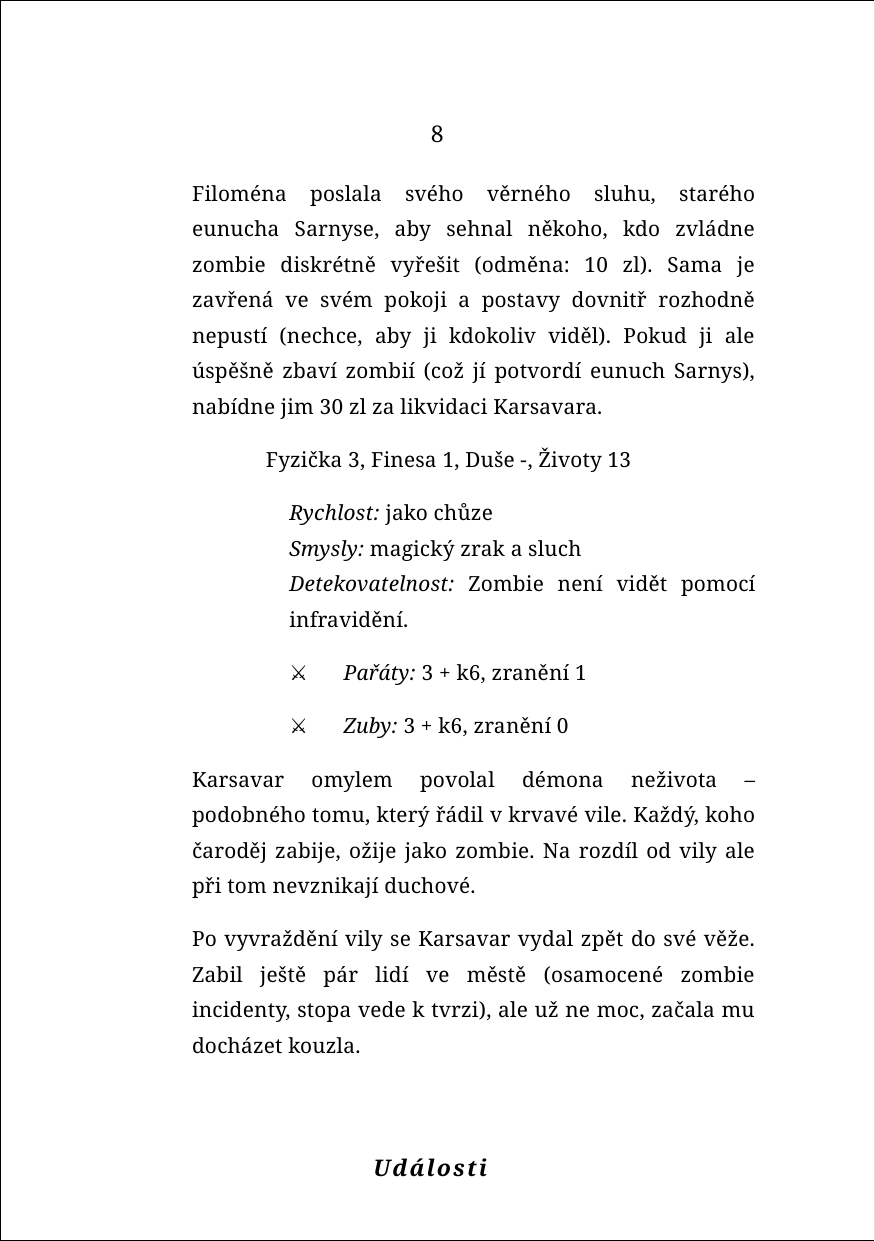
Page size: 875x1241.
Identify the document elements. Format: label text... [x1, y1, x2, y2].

list ⚔ Zuby: 3 + k6, zranění 0 [236, 712, 756, 740]
list Karsavar omylem povolal démona neživota – podobného tomu, který řádil v krvavé vile. Každý, koho čaroděj zabije, ožije jako zombie. Na rozdíl od vily ale při tom nevznikají duchové. [162, 765, 756, 900]
list Po vyvraždění vily se Karsavar vydal zpět do své věže. Zabil ještě pár lidí ve městě (osamocené zombie incidenty, stopa vede k tvrzi), ale už ne moc, začala mu docházet kouzla. [162, 924, 756, 1059]
list Smysly: magický zrak a sluch [236, 534, 756, 562]
list Fyzička 3, Finesa 1, Duše -, Životy 13 [236, 445, 756, 474]
list Rychlost: jako chůze [236, 498, 756, 527]
list Detekovatelnost: Zombie není vidět pomocí infravidění. [236, 569, 756, 633]
list ⚔ Pařáty: 3 + k6, zranění 1 [236, 658, 756, 687]
list Filoména poslala svého věrného sluhu, starého eunucha Sarnyse, aby sehnal někoho, kdo zvládne zombie diskrétně vyřešit (odměna: 10 zl). Sama je zavřená ve svém pokoji a postavy dovnitř rozhodně nepustí (nechce, aby ji kdokoliv viděl). Pokud ji ale úspěšně zbaví zombií (což jí potvordí eunuch Sarnys), nabídne jim 30 zl za likvidaci Karsavara. [162, 179, 756, 421]
